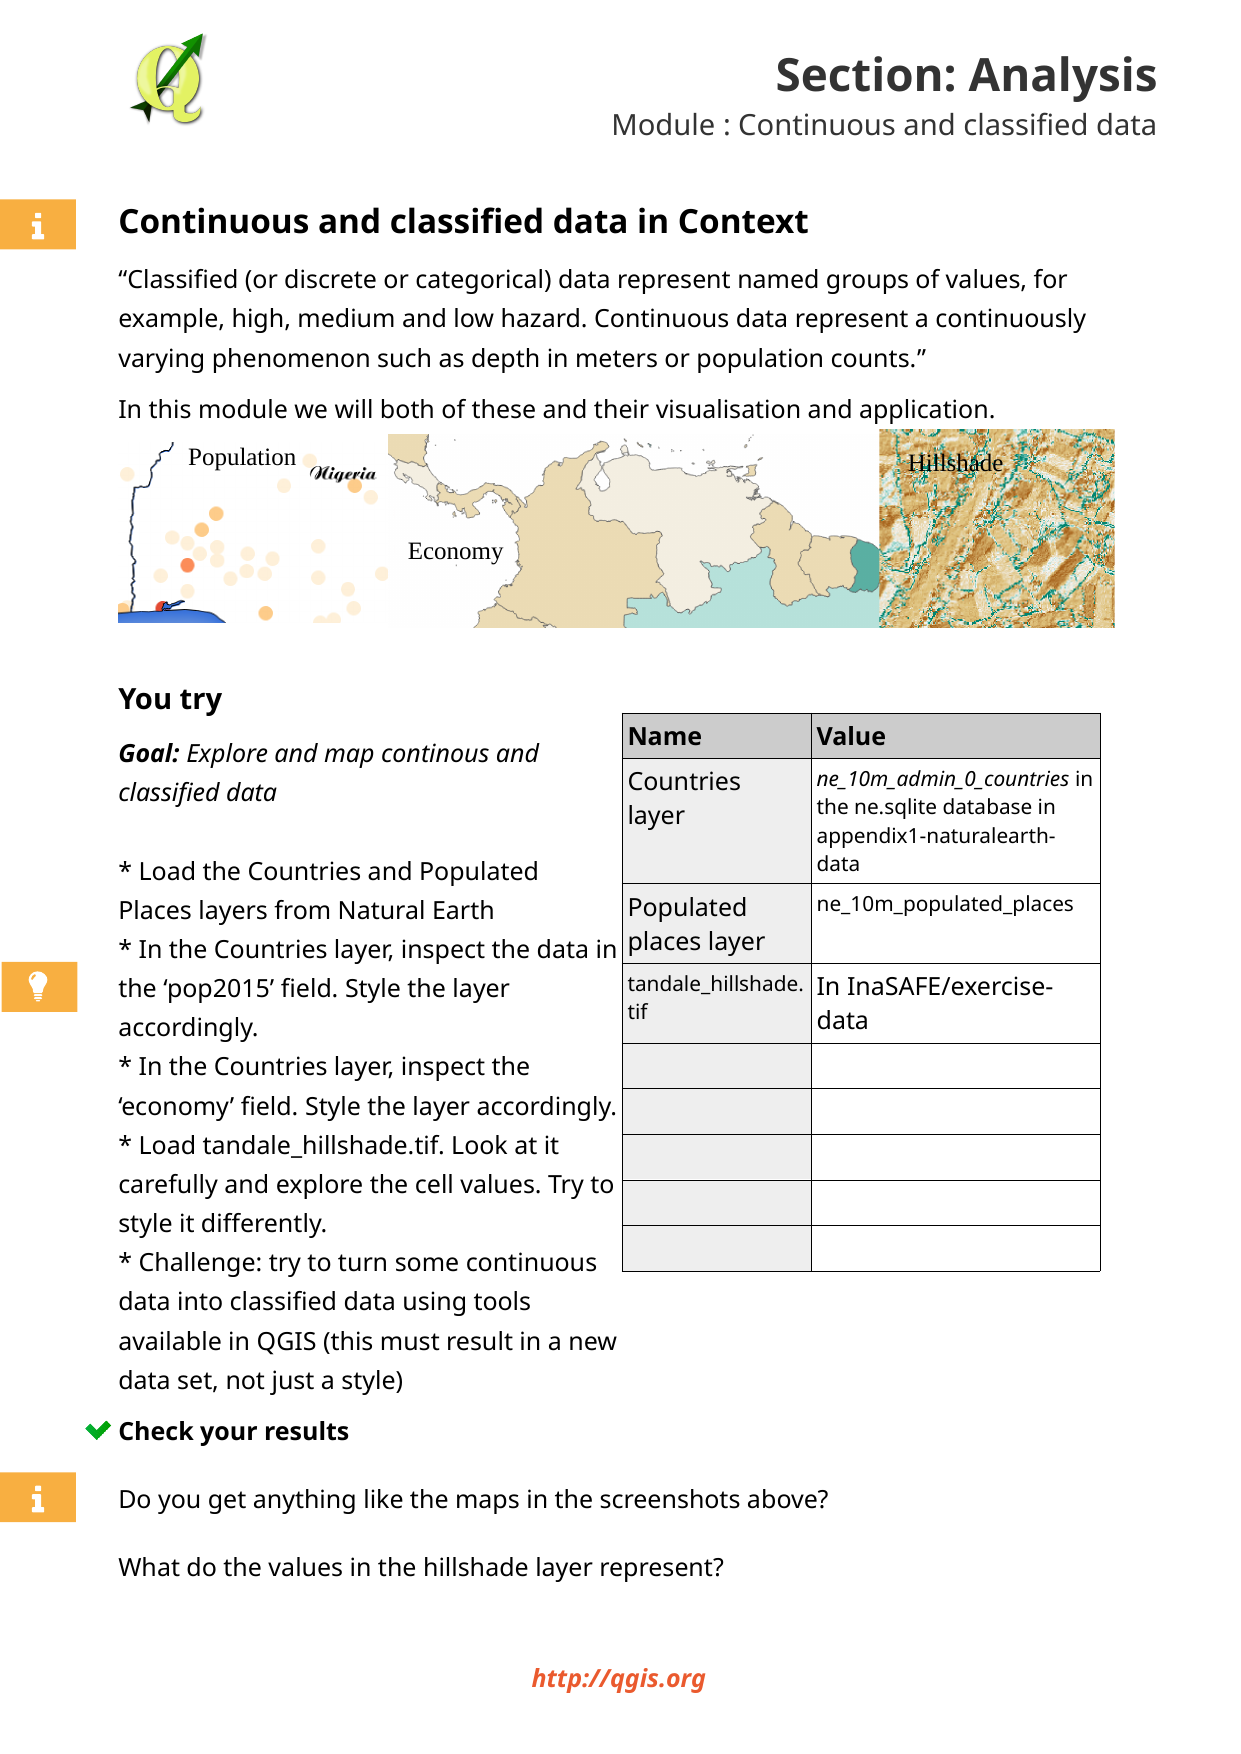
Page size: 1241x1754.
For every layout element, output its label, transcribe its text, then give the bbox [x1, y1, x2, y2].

table_cell [623, 1044, 811, 1088]
table_cell In InaSAFE/exercise-data [812, 964, 1100, 1043]
table_cell ne_10m_admin_0_countries in the ne.sqlite database in appendix1-naturalearth-data [812, 759, 1100, 883]
subtitle Continuous and classified data in Context [118, 198, 1122, 243]
picture [122, 31, 218, 127]
table_cell [623, 1226, 811, 1271]
table_cell [623, 1181, 811, 1225]
table_cell [812, 1135, 1100, 1179]
text Check your results [118, 1413, 1122, 1447]
table_cell [812, 1181, 1100, 1225]
text * Load tandale_hillshade.tif. Look at it carefully and explore the cell values. Try to style it differently. [118, 1127, 619, 1240]
text You try [118, 678, 619, 718]
text What do the values in the hillshade layer represent? [118, 1549, 1122, 1584]
table_cell Populated places layer [623, 884, 811, 963]
table_cell tandale_hillshade.tif [623, 964, 811, 1043]
table_cell ne_10m_populated_places [812, 884, 1100, 963]
table_cell [623, 1135, 811, 1179]
table_header Name [623, 714, 811, 758]
text Do you get anything like the maps in the screenshots above? [118, 1481, 1122, 1516]
table_cell Countries layer [623, 759, 811, 883]
text In this module we will both of these and their visualisation and application. [118, 391, 1122, 425]
text * Load the Countries and Populated Places layers from Natural Earth [118, 853, 619, 926]
table_cell [812, 1044, 1100, 1088]
table_cell [623, 1089, 811, 1134]
text * Challenge: try to turn some continuous data into classified data using tools available in QGIS (this must result in a new data set, not just a style) [118, 1245, 619, 1396]
text Goal: Explore and map continous and classified data [118, 736, 619, 809]
table_cell [812, 1089, 1100, 1134]
table_cell [812, 1226, 1100, 1271]
text * In the Countries layer, inspect the data in the ‘pop2015’ field. Style the layer accordingly. [118, 932, 619, 1044]
table_header Value [812, 714, 1100, 758]
picture [118, 429, 1115, 628]
text “Classified (or discrete or categorical) data represent named groups of values, for example, high, medium and low hazard. Continuous data represent a continuously varying phenomenon such as depth in meters or population counts.” [118, 262, 1122, 374]
text * In the Countries layer, inspect the ‘economy’ field. Style the layer accordingly. [118, 1049, 619, 1122]
